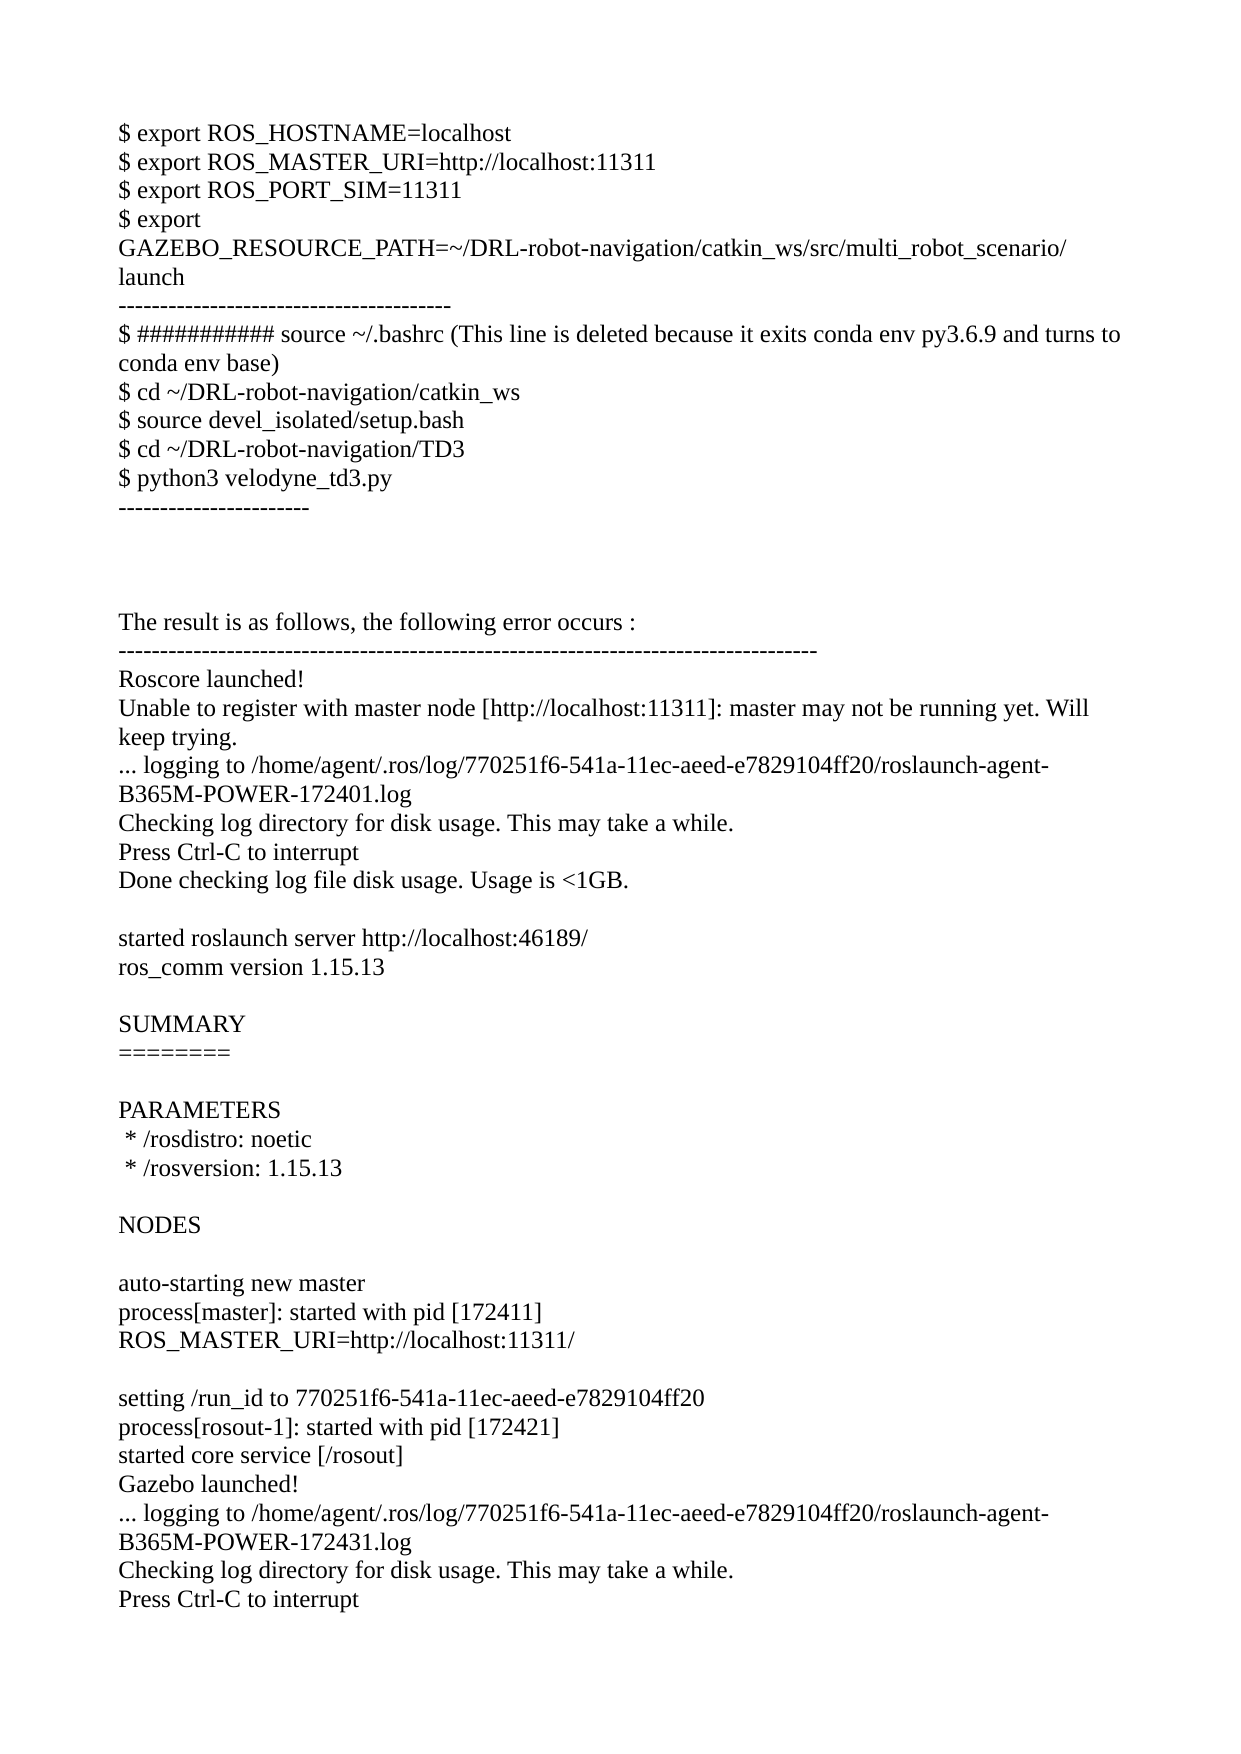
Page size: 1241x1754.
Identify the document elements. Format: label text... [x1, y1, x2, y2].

text $ source devel_isolated/setup.bash [118, 406, 1122, 434]
text process[rosout-1]: started with pid [172421] [118, 1412, 1122, 1441]
text started roslaunch server http://localhost:46189/ [118, 923, 1122, 952]
text $ export ROS_HOSTNAME=localhost [118, 118, 1122, 147]
text NODES [118, 1211, 1122, 1239]
text * /rosdistro: noetic [118, 1124, 1122, 1153]
text ======== [118, 1038, 1122, 1067]
text Checking log directory for disk usage. This may take a while. [118, 808, 1122, 837]
text $ python3 velodyne_td3.py [118, 463, 1122, 492]
text $ ########### source ~/.bashrc (This line is deleted because it exits conda env py3.6.9 and turns to conda env base) [118, 319, 1122, 377]
text $ cd ~/DRL-robot-navigation/catkin_ws [118, 377, 1122, 406]
text SUMMARY [118, 1009, 1122, 1038]
text ros_comm version 1.15.13 [118, 952, 1122, 981]
text ----------------------- [118, 492, 1122, 521]
text Checking log directory for disk usage. This may take a while. [118, 1556, 1122, 1584]
text ... logging to /home/agent/.ros/log/770251f6-541a-11ec-aeed-e7829104ff20/roslaunch-agent-B365M-POWER-172431.log [118, 1498, 1122, 1556]
text The result is as follows, the following error occurs : [118, 607, 1122, 636]
text process[master]: started with pid [172411] [118, 1297, 1122, 1326]
text $ cd ~/DRL-robot-navigation/TD3 [118, 434, 1122, 463]
text * /rosversion: 1.15.13 [118, 1153, 1122, 1182]
text $ export ROS_PORT_SIM=11311 [118, 176, 1122, 204]
text auto-starting new master [118, 1268, 1122, 1297]
text Press Ctrl-C to interrupt [118, 1584, 1122, 1613]
text Roscore launched! [118, 664, 1122, 693]
text ------------------------------------------------------------------------------------ [118, 636, 1122, 664]
text ---------------------------------------- [118, 291, 1122, 319]
text started core service [/rosout] [118, 1441, 1122, 1469]
text setting /run_id to 770251f6-541a-11ec-aeed-e7829104ff20 [118, 1383, 1122, 1412]
text ... logging to /home/agent/.ros/log/770251f6-541a-11ec-aeed-e7829104ff20/roslaunch-agent-B365M-POWER-172401.log [118, 751, 1122, 808]
text ROS_MASTER_URI=http://localhost:11311/ [118, 1326, 1122, 1354]
text Press Ctrl-C to interrupt [118, 837, 1122, 866]
text $ export ROS_MASTER_URI=http://localhost:11311 [118, 147, 1122, 176]
text Unable to register with master node [http://localhost:11311]: master may not be running yet. Will keep trying. [118, 693, 1122, 751]
text Done checking log file disk usage. Usage is <1GB. [118, 866, 1122, 894]
text Gazebo launched! [118, 1469, 1122, 1498]
text PARAMETERS [118, 1096, 1122, 1124]
text $ export GAZEBO_RESOURCE_PATH=~/DRL-robot-navigation/catkin_ws/src/multi_robot_scenario/launch [118, 204, 1122, 291]
